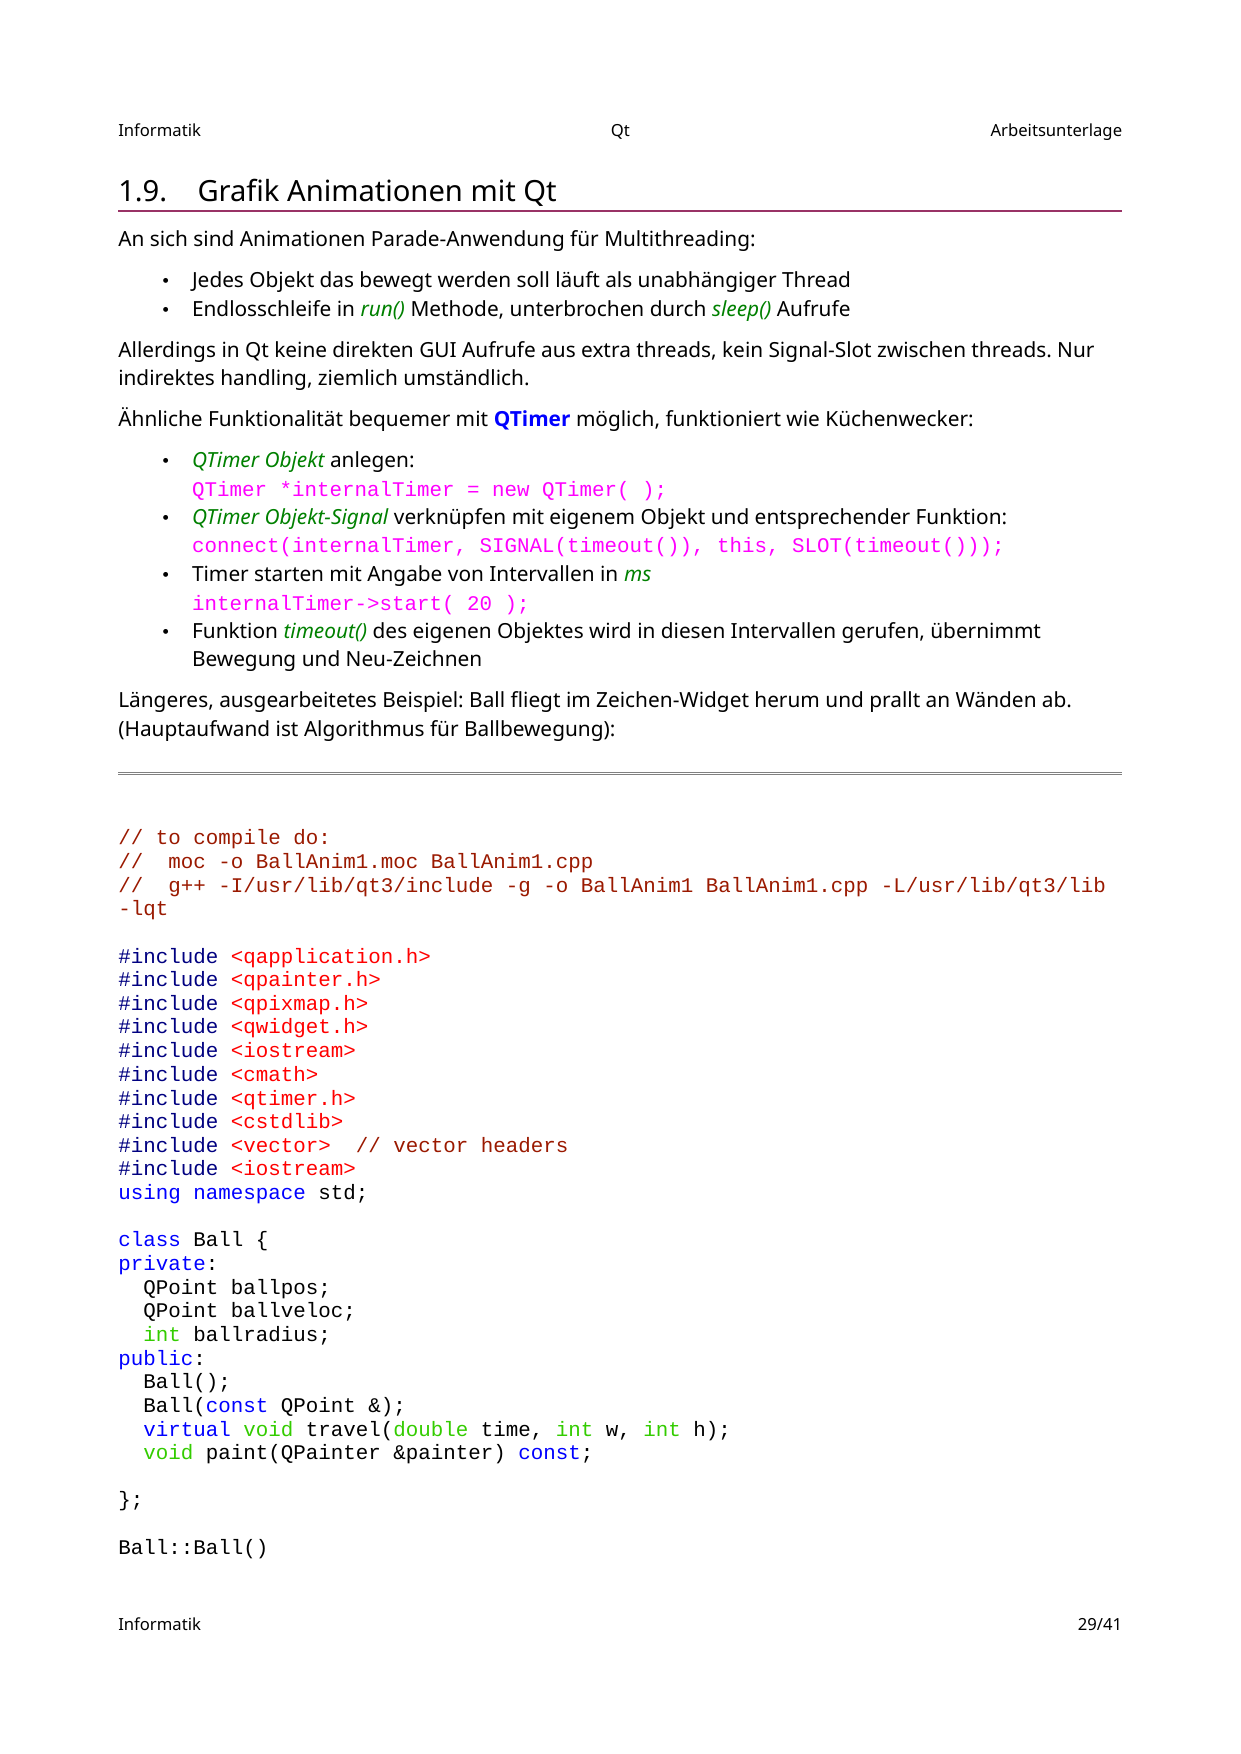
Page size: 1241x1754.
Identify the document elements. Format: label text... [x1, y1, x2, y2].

list QTimer Objekt-Signal verknüpfen mit eigenem Objekt und entsprechender Funktion: connect(internalTimer, SIGNAL(timeout()), this, SLOT(timeout())); [162, 502, 1122, 559]
list Jedes Objekt das bewegt werden soll läuft als unabhängiger Thread [162, 266, 1122, 294]
list QTimer Objekt anlegen: QTimer *internalTimer = new QTimer( ); [162, 445, 1122, 502]
text void paint(QPainter &painter) const; [118, 1442, 1122, 1466]
text Ähnliche Funktionalität bequemer mit QTimer möglich, funktioniert wie Küchenwecker: [118, 404, 1122, 433]
list Timer starten mit Angabe von Intervallen in ms internalTimer->start( 20 ); [162, 559, 1122, 616]
text #include <iostream> [118, 1158, 1122, 1182]
text // g++ -I/usr/lib/qt3/include -g -o BallAnim1 BallAnim1.cpp -L/usr/lib/qt3/lib -lqt [118, 875, 1122, 922]
text using namespace std; [118, 1182, 1122, 1206]
text QPoint ballpos; [118, 1277, 1122, 1300]
list Endlosschleife in run() Methode, unterbrochen durch sleep() Aufrufe [162, 294, 1122, 322]
text Allerdings in Qt keine direkten GUI Aufrufe aus extra threads, kein Signal-Slot zwischen threads. Nur indirektes handling, ziemlich umständlich. [118, 335, 1122, 392]
text int ballradius; [118, 1324, 1122, 1348]
text #include <qapplication.h> [118, 946, 1122, 969]
text #include <qpainter.h> [118, 969, 1122, 993]
text #include <vector> // vector headers [118, 1135, 1122, 1158]
text Ball::Ball() [118, 1537, 1122, 1560]
text #include <cmath> [118, 1064, 1122, 1087]
text private: [118, 1253, 1122, 1277]
text #include <qpixmap.h> [118, 993, 1122, 1017]
text // to compile do: [118, 827, 1122, 851]
text Längeres, ausgearbeitetes Beispiel: Ball fliegt im Zeichen-Widget herum und prallt an Wänden ab. (Hauptaufwand ist Algorithmus für Ballbewegung): [118, 686, 1122, 742]
text An sich sind Animationen Parade-Anwendung für Multithreading: [118, 224, 1122, 253]
text #include <cstdlib> [118, 1111, 1122, 1135]
text #include <qtimer.h> [118, 1087, 1122, 1111]
text virtual void travel(double time, int w, int h); [118, 1418, 1122, 1442]
text Ball(const QPoint &); [118, 1395, 1122, 1418]
text QPoint ballveloc; [118, 1300, 1122, 1324]
text #include <qwidget.h> [118, 1017, 1122, 1040]
text class Ball { [118, 1229, 1122, 1253]
text #include <iostream> [118, 1040, 1122, 1064]
text }; [118, 1489, 1122, 1513]
text Ball(); [118, 1371, 1122, 1395]
text // moc -o BallAnim1.moc BallAnim1.cpp [118, 851, 1122, 875]
text public: [118, 1348, 1122, 1371]
list Funktion timeout() des eigenen Objektes wird in diesen Intervallen gerufen, übernimmt Bewegung und Neu-Zeichnen [162, 616, 1122, 673]
subtitle Grafik Animationen mit Qt [118, 170, 1122, 210]
